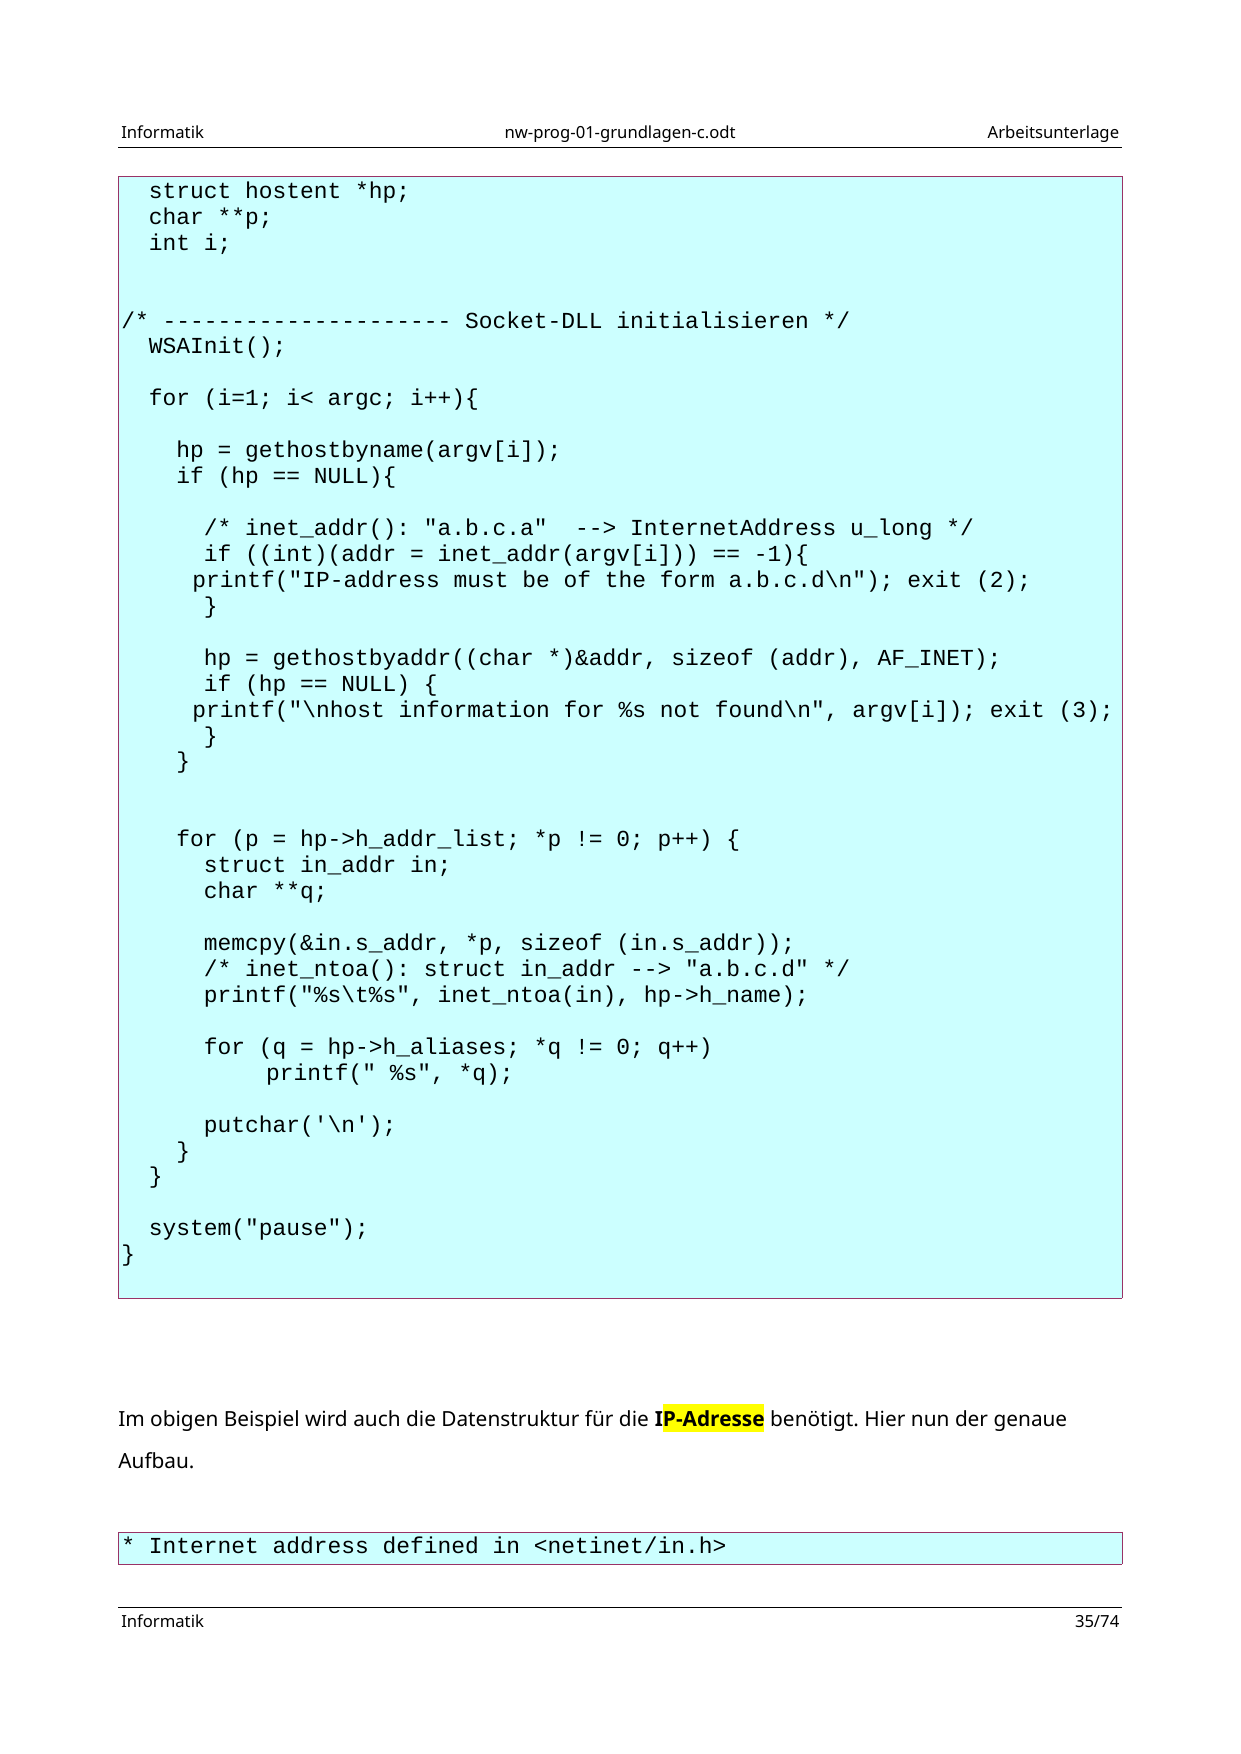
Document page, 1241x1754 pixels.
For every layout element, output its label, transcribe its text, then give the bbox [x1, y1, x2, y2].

text char **q; [119, 877, 1122, 902]
text } [119, 1136, 1122, 1162]
text printf("IP-address must be of the form a.b.c.d\n"); exit (2); [119, 565, 1122, 591]
text char **p; [119, 202, 1122, 228]
text /* inet_addr(): "a.b.c.a" --> InternetAddress u_long */ [119, 513, 1122, 539]
text system("pause"); [119, 1214, 1122, 1240]
text } [119, 1240, 1122, 1266]
text printf("\nhost information for %s not found\n", argv[i]); exit (3); [119, 695, 1122, 721]
text struct in_addr in; [119, 851, 1122, 877]
text } [119, 747, 1122, 773]
text if (hp == NULL) { [119, 669, 1122, 695]
text Im obigen Beispiel wird auch die Datenstruktur für die IP-Adresse benötigt. Hier nun der genaue Aufbau. [118, 1404, 1122, 1475]
text } [119, 591, 1122, 617]
text WSAInit(); [119, 332, 1122, 358]
text struct hostent *hp; [119, 177, 1122, 202]
text for (p = hp->h_addr_list; *p != 0; p++) { [119, 825, 1122, 851]
text printf(" %s", *q); [119, 1058, 1122, 1084]
text if ((int)(addr = inet_addr(argv[i])) == -1){ [119, 539, 1122, 565]
text for (i=1; i< argc; i++){ [119, 384, 1122, 410]
text hp = gethostbyname(argv[i]); [119, 436, 1122, 462]
text memcpy(&in.s_addr, *p, sizeof (in.s_addr)); [119, 928, 1122, 954]
text } [119, 721, 1122, 747]
text for (q = hp->h_aliases; *q != 0; q++) [119, 1032, 1122, 1058]
text /* inet_ntoa(): struct in_addr --> "a.b.c.d" */ [119, 954, 1122, 980]
text * Internet address defined in <netinet/in.h> [119, 1533, 1122, 1564]
text int i; [119, 228, 1122, 254]
text if (hp == NULL){ [119, 462, 1122, 487]
text printf("%s\t%s", inet_ntoa(in), hp->h_name); [119, 980, 1122, 1006]
text /* --------------------- Socket-DLL initialisieren */ [119, 306, 1122, 332]
text putchar('\n'); [119, 1110, 1122, 1136]
text hp = gethostbyaddr((char *)&addr, sizeof (addr), AF_INET); [119, 643, 1122, 669]
text } [119, 1162, 1122, 1188]
